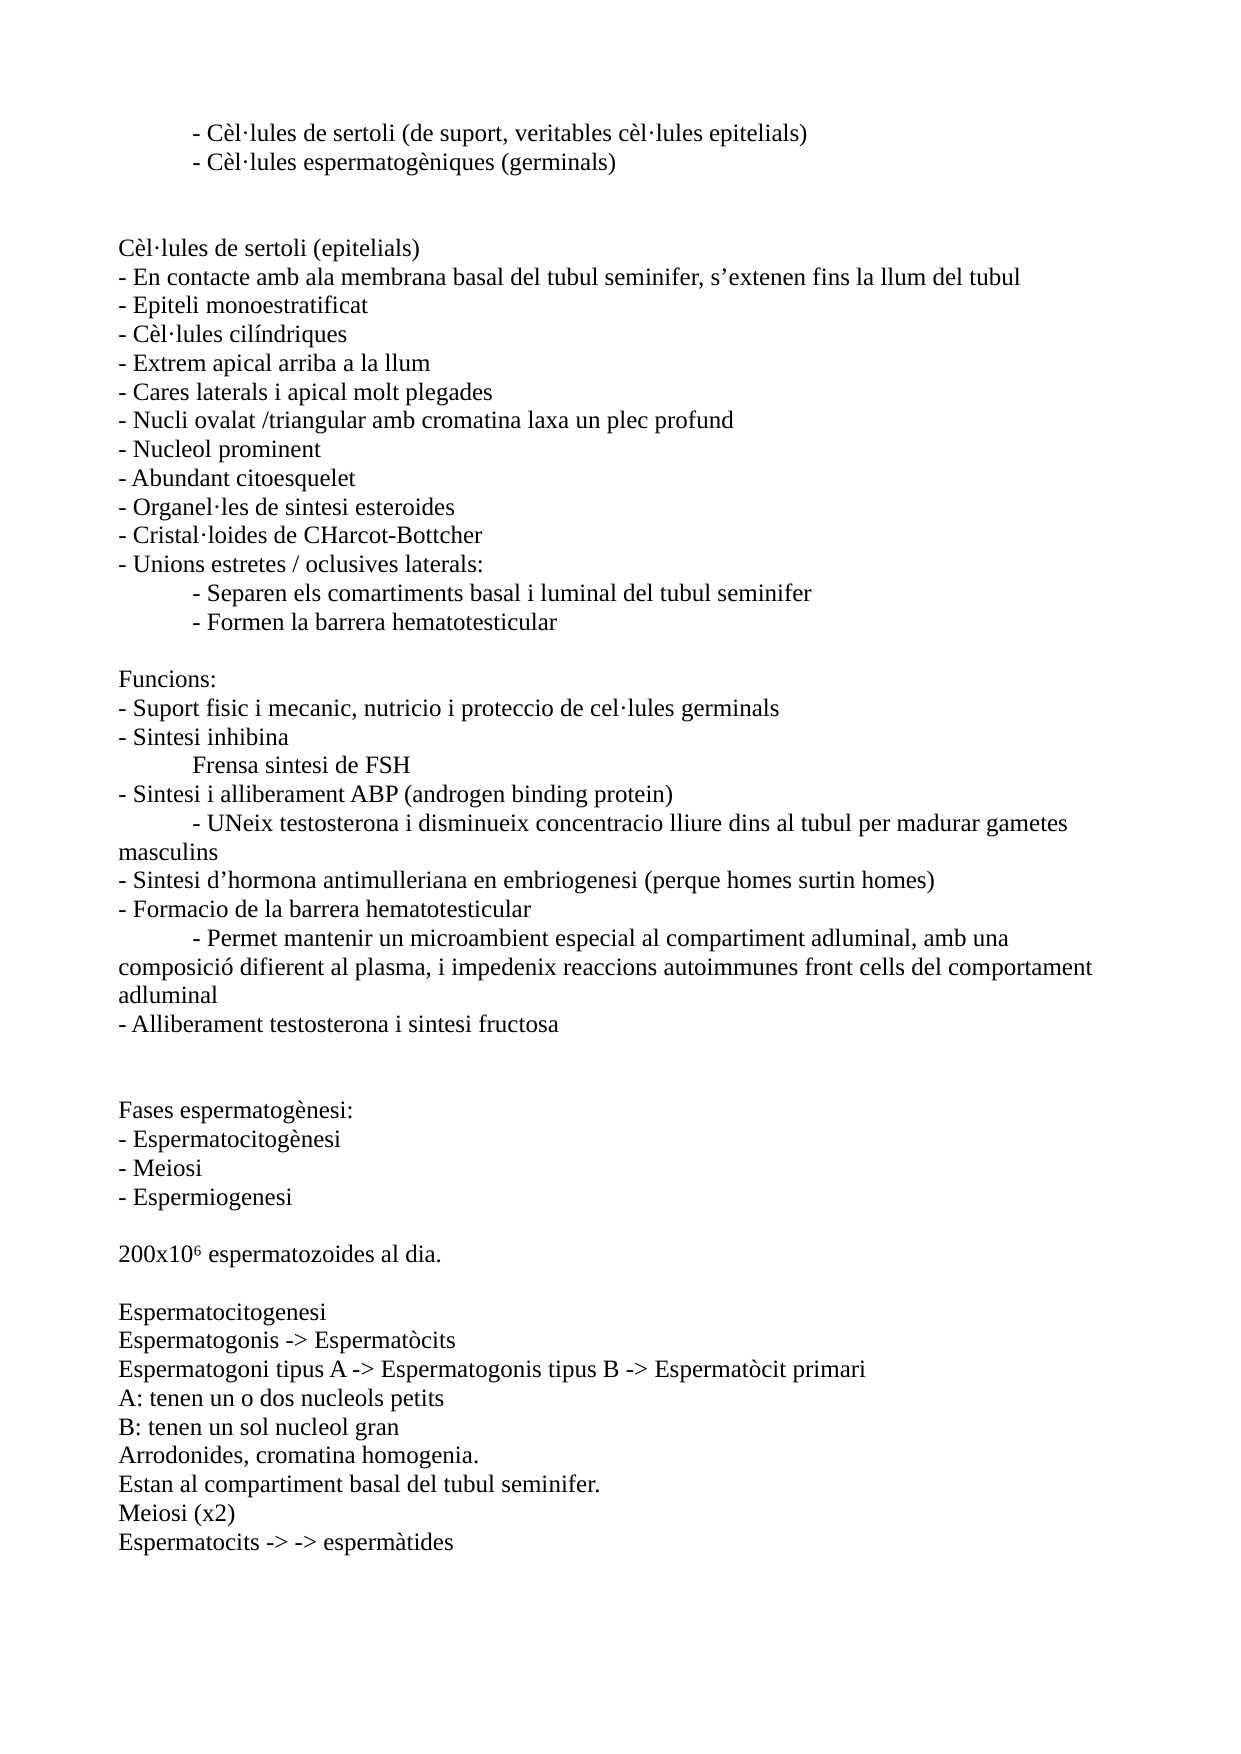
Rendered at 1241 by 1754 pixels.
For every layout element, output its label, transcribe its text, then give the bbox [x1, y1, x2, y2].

text - Epiteli monoestratificat [118, 291, 1122, 319]
text - Abundant citoesquelet [118, 463, 1122, 492]
text Meiosi (x2) [118, 1498, 1122, 1527]
text Cèl·lules de sertoli (epitelials) [118, 233, 1122, 262]
text - En contacte amb ala membrana basal del tubul seminifer, s’extenen fins la llum del tubul [118, 262, 1122, 291]
text - Organel·les de sintesi esteroides [118, 492, 1122, 521]
text Arrodonides, cromatina homogenia. [118, 1441, 1122, 1469]
text - Separen els comartiments basal i luminal del tubul seminifer [118, 578, 1122, 607]
text - Sintesi d’hormona antimulleriana en embriogenesi (perque homes surtin homes) [118, 866, 1122, 894]
text - Espermatocitogènesi [118, 1124, 1122, 1153]
text - Alliberament testosterona i sintesi fructosa [118, 1009, 1122, 1038]
text - Sintesi i alliberament ABP (androgen binding protein) [118, 779, 1122, 808]
text - Sintesi inhibina [118, 722, 1122, 751]
text - Cèl·lules de sertoli (de suport, veritables cèl·lules epitelials) [118, 118, 1122, 147]
text - Cèl·lules espermatogèniques (germinals) [118, 147, 1122, 176]
text - Permet mantenir un microambient especial al compartiment adluminal, amb una composició difierent al plasma, i impedenix reaccions autoimmunes front cells del comportament adluminal [118, 923, 1122, 1009]
text Frensa sintesi de FSH [118, 751, 1122, 779]
text - Extrem apical arriba a la llum [118, 348, 1122, 377]
text - UNeix testosterona i disminueix concentracio lliure dins al tubul per madurar gametes masculins [118, 808, 1122, 866]
text - Nucleol prominent [118, 434, 1122, 463]
text Fases espermatogènesi: [118, 1096, 1122, 1124]
text 200x10⁶ espermatozoides al dia. [118, 1239, 1122, 1268]
text B: tenen un sol nucleol gran [118, 1412, 1122, 1441]
text - Cèl·lules cilíndriques [118, 319, 1122, 348]
text - Cares laterals i apical molt plegades [118, 377, 1122, 406]
text A: tenen un o dos nucleols petits [118, 1383, 1122, 1412]
text - Cristal·loides de CHarcot-Bottcher [118, 521, 1122, 549]
text - Meiosi [118, 1153, 1122, 1182]
text Espermatocits -> -> espermàtides [118, 1527, 1122, 1556]
text - Nucli ovalat /triangular amb cromatina laxa un plec profund [118, 406, 1122, 434]
text - Unions estretes / oclusives laterals: [118, 549, 1122, 578]
text - Formacio de la barrera hematotesticular [118, 894, 1122, 923]
text Funcions: [118, 664, 1122, 693]
text - Formen la barrera hematotesticular [118, 607, 1122, 636]
text Estan al compartiment basal del tubul seminifer. [118, 1469, 1122, 1498]
text - Espermiogenesi [118, 1182, 1122, 1211]
text Espermatogoni tipus A -> Espermatogonis tipus B -> Espermatòcit primari [118, 1354, 1122, 1383]
text Espermatogonis -> Espermatòcits [118, 1326, 1122, 1354]
text - Suport fisic i mecanic, nutricio i proteccio de cel·lules germinals [118, 693, 1122, 722]
text Espermatocitogenesi [118, 1297, 1122, 1326]
